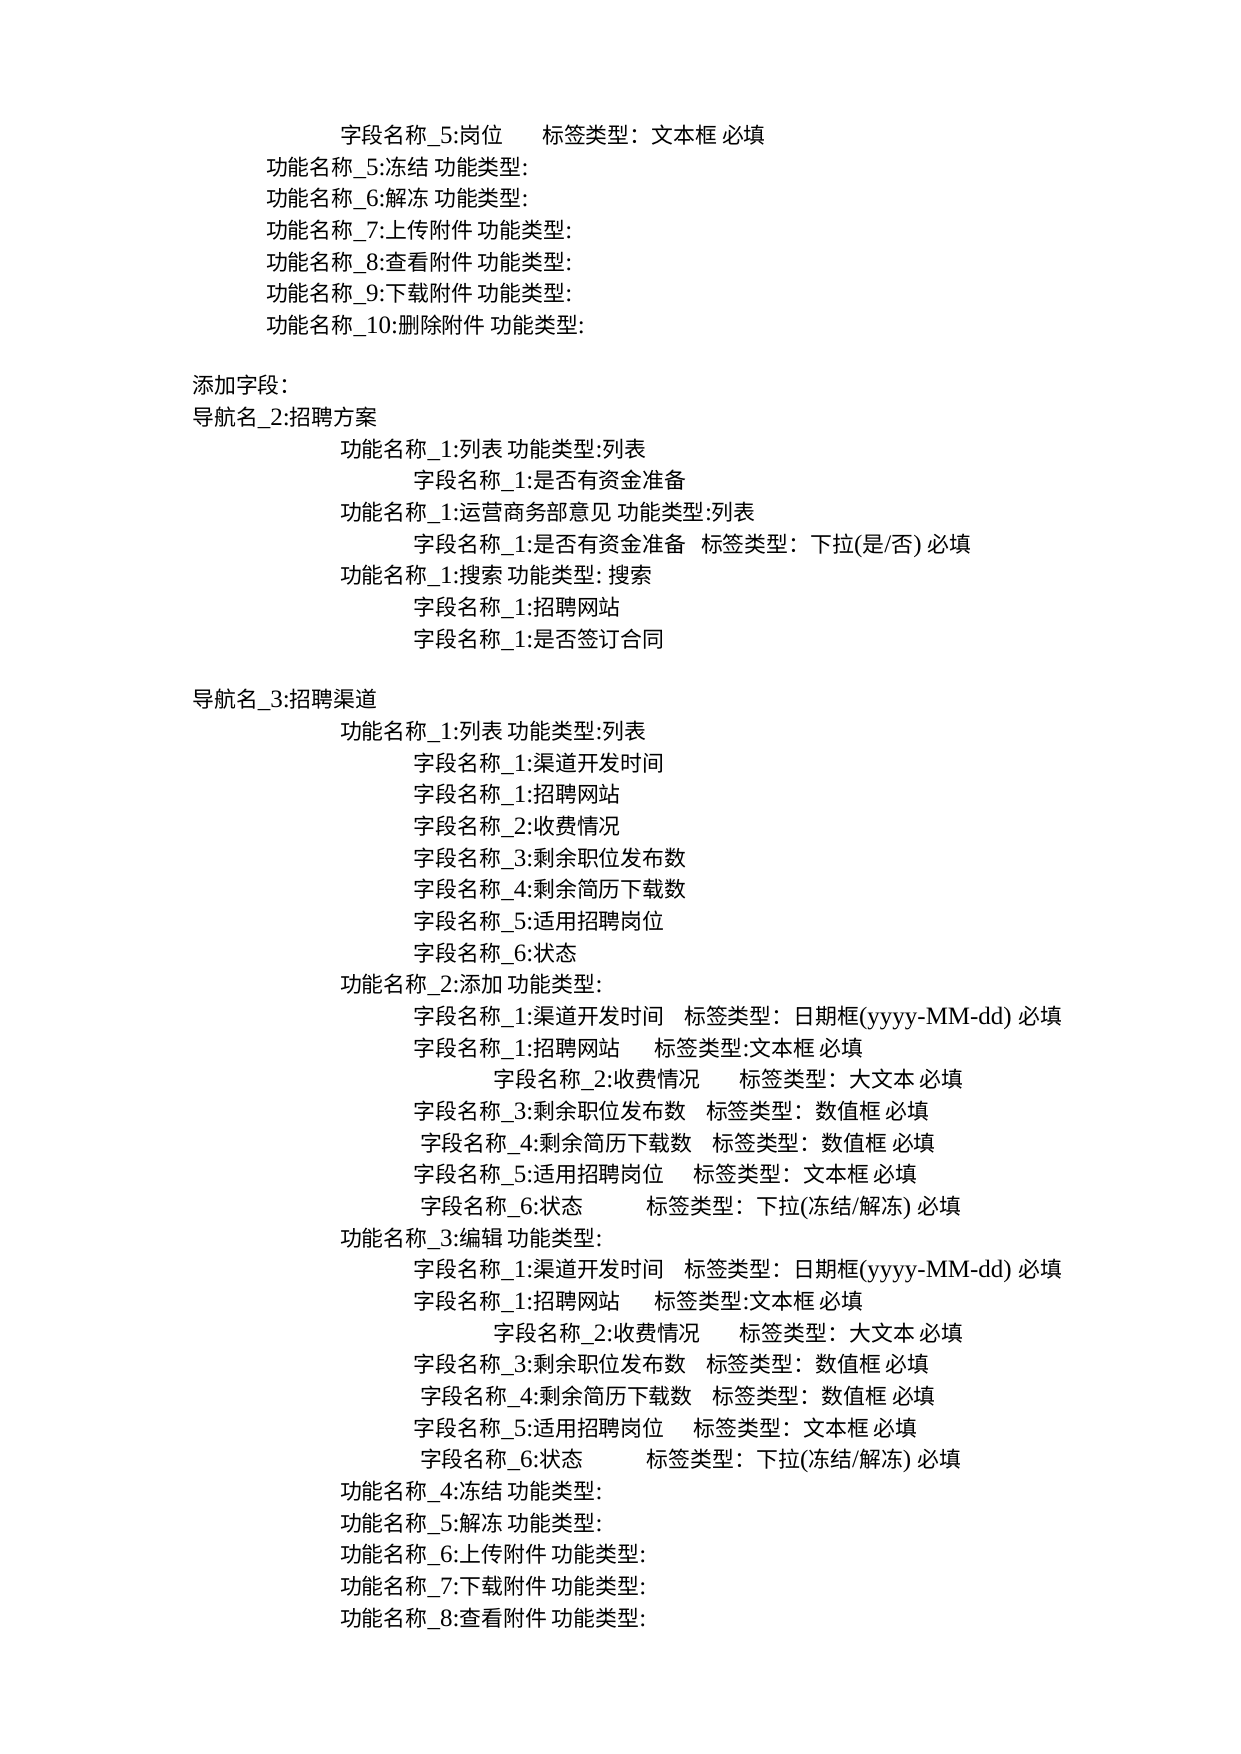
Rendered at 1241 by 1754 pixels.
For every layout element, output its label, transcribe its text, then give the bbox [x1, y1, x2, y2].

text 字段名称_1:渠道开发时间 标签类型：日期框(yyyy-MM-dd) 必填 [118, 1252, 1122, 1284]
text 字段名称_2:收费情况 [118, 809, 1122, 841]
text 字段名称_3:剩余职位发布数 标签类型：数值框 必填 [118, 1094, 1122, 1126]
text 字段名称_1:招聘网站 标签类型:文本框 必填 [118, 1284, 1122, 1316]
text 功能名称_1:运营商务部意见 功能类型:列表 [118, 495, 1122, 527]
text 功能名称_2:添加 功能类型: [118, 967, 1122, 999]
text 字段名称_2:收费情况 标签类型：大文本 必填 [118, 1062, 1122, 1094]
text 功能名称_3:编辑 功能类型: [118, 1221, 1122, 1252]
text 功能名称_7:上传附件 功能类型: [118, 213, 1122, 245]
text 字段名称_1:招聘网站 [118, 777, 1122, 809]
text 字段名称_3:剩余职位发布数 标签类型：数值框 必填 [118, 1347, 1122, 1379]
text 字段名称_2:收费情况 标签类型：大文本 必填 [118, 1316, 1122, 1347]
text 字段名称_5:适用招聘岗位 标签类型：文本框 必填 [118, 1157, 1122, 1189]
text 功能名称_5:冻结 功能类型: [118, 150, 1122, 181]
text 字段名称_1:是否签订合同 [118, 622, 1122, 653]
text 功能名称_1:列表 功能类型:列表 [118, 432, 1122, 463]
text 字段名称_5:适用招聘岗位 [118, 904, 1122, 936]
text 字段名称_1:招聘网站 [118, 590, 1122, 622]
text 字段名称_5:岗位 标签类型：文本框 必填 [118, 118, 1122, 150]
text 功能名称_5:解冻 功能类型: [118, 1506, 1122, 1537]
text 字段名称_4:剩余简历下载数 标签类型：数值框 必填 [118, 1379, 1122, 1411]
text 导航名_3:招聘渠道 [118, 682, 1122, 714]
text 导航名_2:招聘方案 [118, 400, 1122, 432]
text 字段名称_5:适用招聘岗位 标签类型：文本框 必填 [118, 1411, 1122, 1442]
text 功能名称_7:下载附件 功能类型: [118, 1569, 1122, 1601]
text 添加字段： [118, 368, 1122, 400]
text 字段名称_1:是否有资金准备 标签类型：下拉(是/否) 必填 [118, 527, 1122, 558]
text 字段名称_1:招聘网站 标签类型:文本框 必填 [118, 1031, 1122, 1062]
text 字段名称_1:渠道开发时间 标签类型：日期框(yyyy-MM-dd) 必填 [118, 999, 1122, 1031]
text 字段名称_1:是否有资金准备 [118, 463, 1122, 495]
text 功能名称_6:上传附件 功能类型: [118, 1537, 1122, 1569]
text 功能名称_8:查看附件 功能类型: [118, 1601, 1122, 1632]
text 功能名称_8:查看附件 功能类型: [118, 245, 1122, 276]
text 功能名称_4:冻结 功能类型: [118, 1474, 1122, 1506]
text 功能名称_6:解冻 功能类型: [118, 181, 1122, 213]
text 字段名称_6:状态 标签类型：下拉(冻结/解冻) 必填 [118, 1189, 1122, 1221]
text 字段名称_6:状态 标签类型：下拉(冻结/解冻) 必填 [118, 1442, 1122, 1474]
text 功能名称_10:删除附件 功能类型: [118, 308, 1122, 340]
text 字段名称_4:剩余简历下载数 [118, 872, 1122, 904]
text 功能名称_1:搜索 功能类型: 搜索 [118, 558, 1122, 590]
text 字段名称_4:剩余简历下载数 标签类型：数值框 必填 [118, 1126, 1122, 1157]
text 字段名称_3:剩余职位发布数 [118, 841, 1122, 872]
text 功能名称_9:下载附件 功能类型: [118, 276, 1122, 308]
text 字段名称_1:渠道开发时间 [118, 746, 1122, 777]
text 功能名称_1:列表 功能类型:列表 [118, 714, 1122, 746]
text 字段名称_6:状态 [118, 936, 1122, 967]
